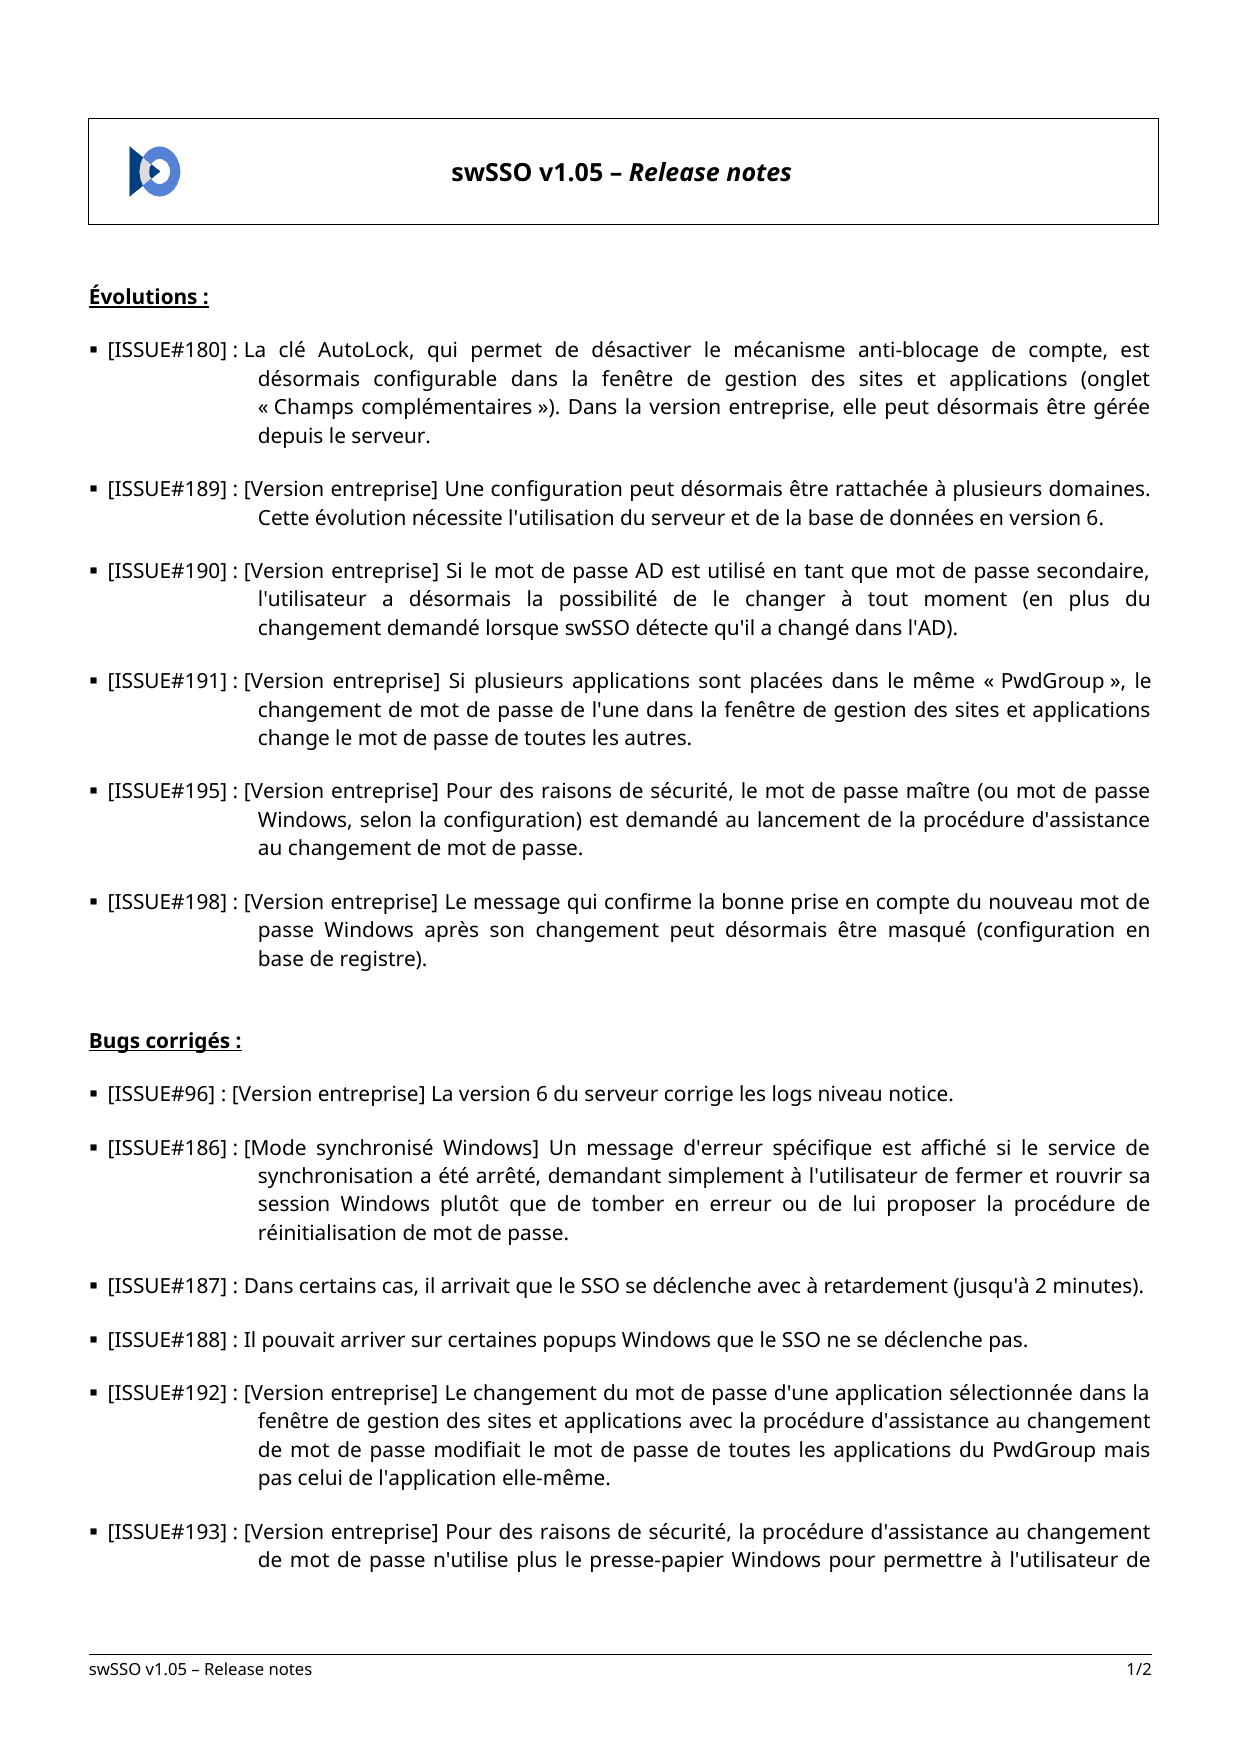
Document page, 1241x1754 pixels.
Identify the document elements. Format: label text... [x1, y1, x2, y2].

list [ISSUE#190] : [Version entreprise] Si le mot de passe AD est utilisé en tant que mot de passe secondaire, l'utilisateur a désormais la possibilité de le changer à tout moment (en plus du changement demandé lorsque swSSO détecte qu'il a changé dans l'AD). [89, 556, 1152, 641]
list [ISSUE#186] : [Mode synchronisé Windows] Un message d'erreur spécifique est affiché si le service de synchronisation a été arrêté, demandant simplement à l'utilisateur de fermer et rouvrir sa session Windows plutôt que de tomber en erreur ou de lui proposer la procédure de réinitialisation de mot de passe. [89, 1133, 1152, 1246]
list [ISSUE#191] : [Version entreprise] Si plusieurs applications sont placées dans le même « PwdGroup », le changement de mot de passe de l'une dans la fenêtre de gestion des sites et applications change le mot de passe de toutes les autres. [89, 666, 1152, 752]
list [ISSUE#198] : [Version entreprise] Le message qui confirme la bonne prise en compte du nouveau mot de passe Windows après son changement peut désormais être masqué (configuration en base de registre). [89, 887, 1152, 972]
list [ISSUE#193] : [Version entreprise] Pour des raisons de sécurité, la procédure d'assistance au changement de mot de passe n'utilise plus le presse-papier Windows pour permettre à l'utilisateur de [89, 1517, 1152, 1574]
list [ISSUE#192] : [Version entreprise] Le changement du mot de passe d'une application sélectionnée dans la fenêtre de gestion des sites et applications avec la procédure d'assistance au changement de mot de passe modifiait le mot de passe de toutes les applications du PwdGroup mais pas celui de l'application elle-même. [89, 1378, 1152, 1492]
list [ISSUE#189] : [Version entreprise] Une configuration peut désormais être rattachée à plusieurs domaines. Cette évolution nécessite l'utilisation du serveur et de la base de données en version 6. [89, 474, 1152, 531]
list [ISSUE#187] : Dans certains cas, il arrivait que le SSO se déclenche avec à retardement (jusqu'à 2 minutes). [89, 1271, 1152, 1300]
text Évolutions : [89, 282, 1152, 310]
text Bugs corrigés : [89, 1026, 1152, 1054]
list [ISSUE#188] : Il pouvait arriver sur certaines popups Windows que le SSO ne se déclenche pas. [89, 1325, 1152, 1353]
list [ISSUE#195] : [Version entreprise] Pour des raisons de sécurité, le mot de passe maître (ou mot de passe Windows, selon la configuration) est demandé au lancement de la procédure d'assistance au changement de mot de passe. [89, 777, 1152, 862]
table_header swSSO v1.05 – Release notes [220, 119, 1026, 224]
list [ISSUE#180] : La clé AutoLock, qui permet de désactiver le mécanisme anti-blocage de compte, est désormais configurable dans la fenêtre de gestion des sites et applications (onglet « Champs complémentaires »). Dans la version entreprise, elle peut désormais être gérée depuis le serveur. [89, 335, 1152, 449]
table_header [89, 119, 220, 224]
picture [124, 140, 185, 203]
table_header [1026, 119, 1158, 224]
list [ISSUE#96] : [Version entreprise] La version 6 du serveur corrige les logs niveau notice. [89, 1079, 1152, 1108]
